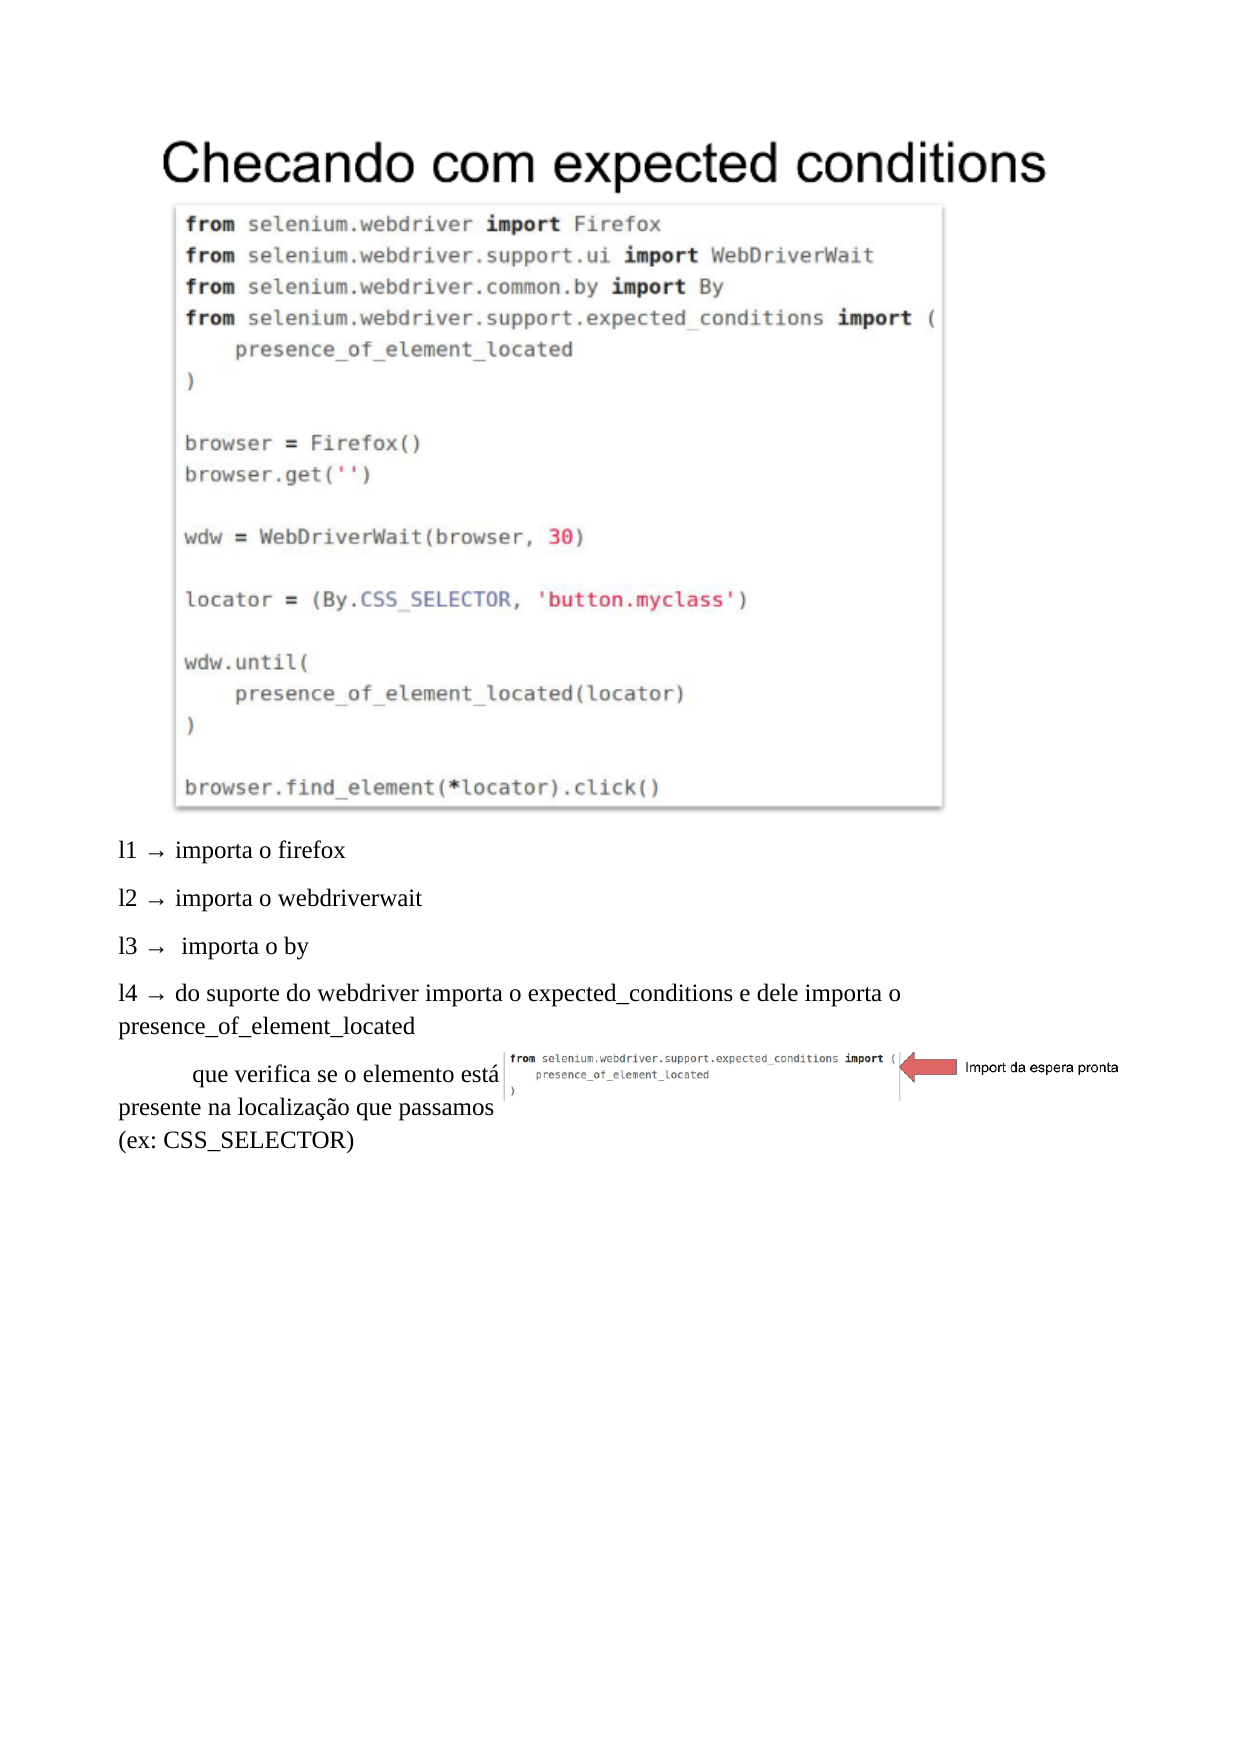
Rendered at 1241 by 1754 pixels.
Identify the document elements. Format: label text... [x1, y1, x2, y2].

picture [118, 118, 1123, 832]
text l2 → importa o webdriverwait [118, 883, 1122, 912]
picture [500, 1052, 1152, 1101]
text l1 → importa o firefox [118, 832, 1122, 864]
text l4 → do suporte do webdriver importa o expected_conditions e dele importa o presence_of_element_located [118, 978, 1122, 1040]
text l3 → importa o by [118, 931, 1122, 959]
text que verifica se o elemento está presente na localização que passamos (ex: CSS_SELECTOR) [118, 1059, 1122, 1154]
